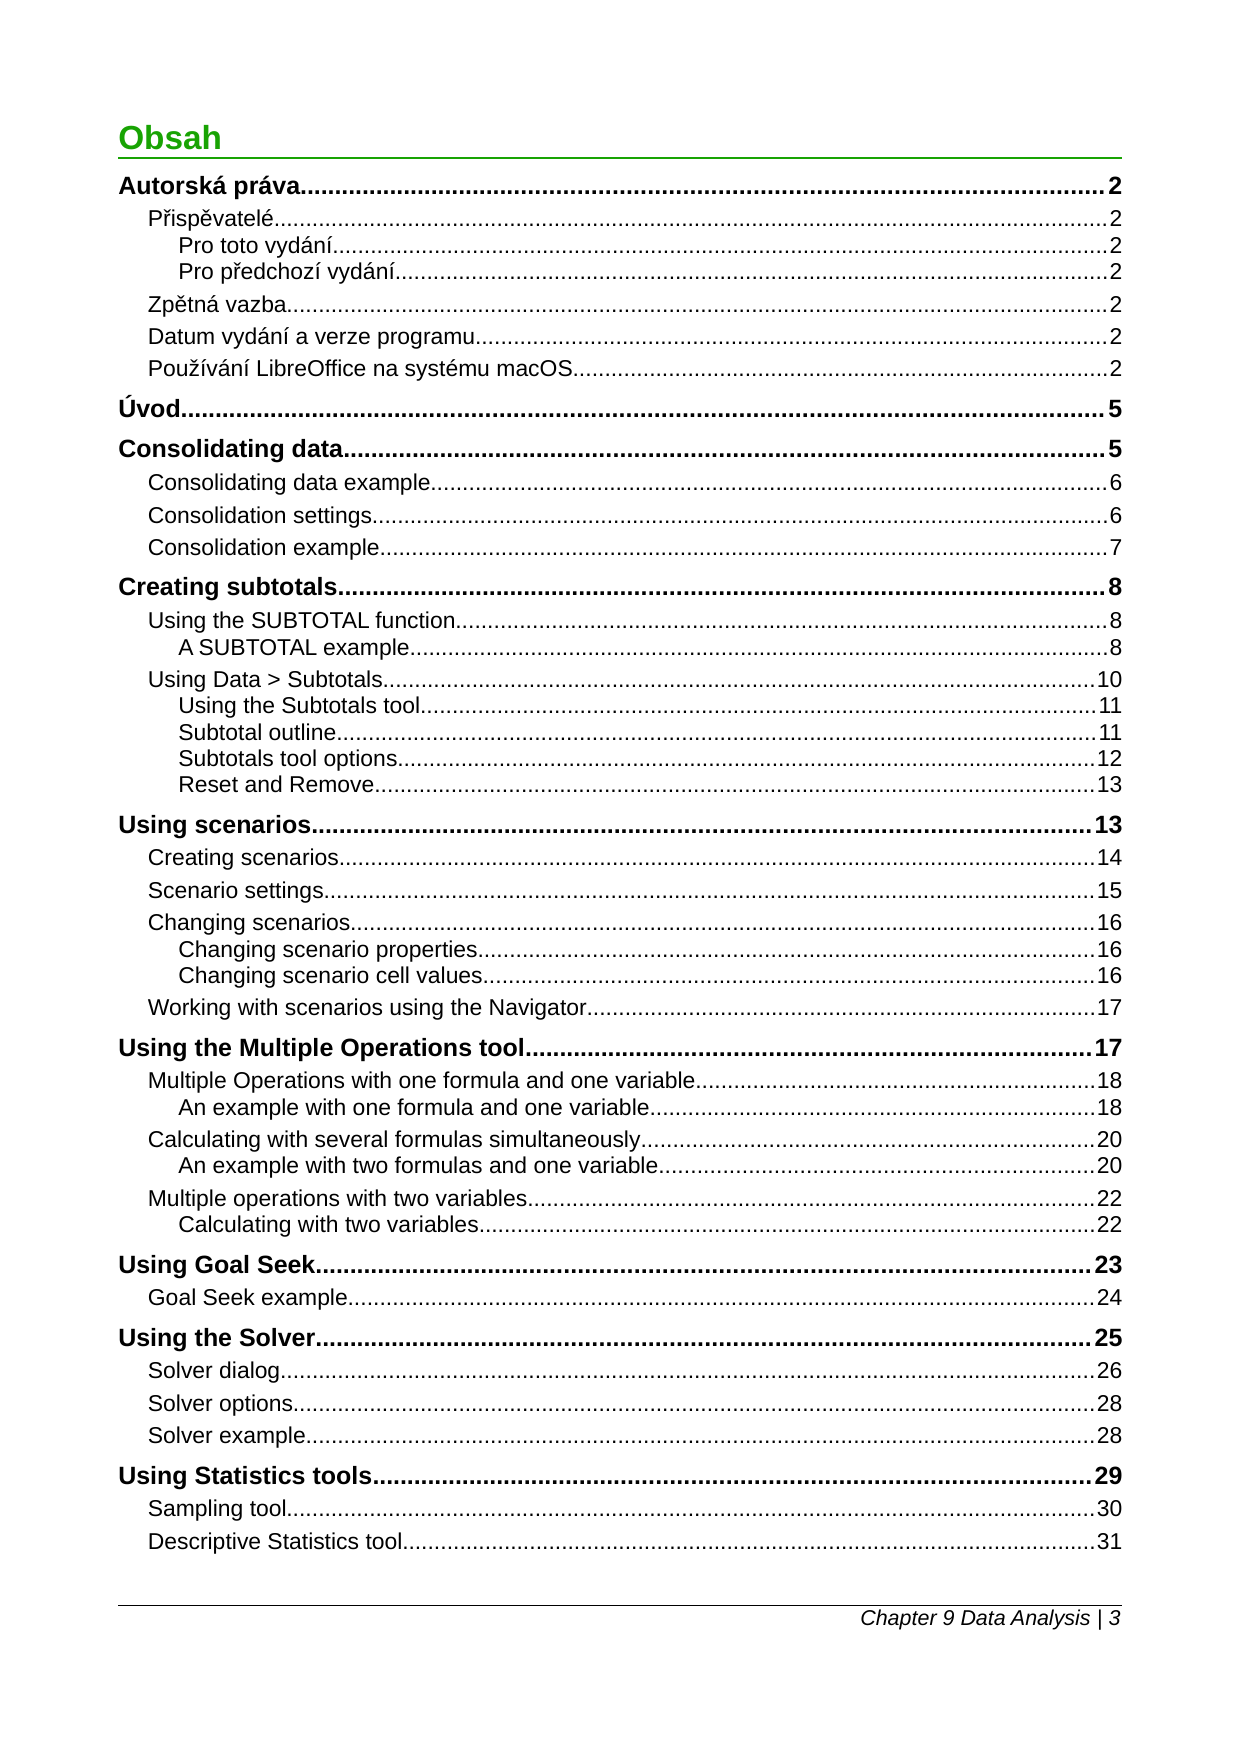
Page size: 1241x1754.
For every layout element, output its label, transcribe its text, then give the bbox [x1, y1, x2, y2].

text A SUBTOTAL example 8 [178, 633, 1122, 660]
text Goal Seek example 24 [148, 1284, 1122, 1311]
text Using Statistics tools 29 [118, 1461, 1122, 1489]
text Consolidating data example 6 [148, 469, 1122, 496]
text Using Data > Subtotals 10 [148, 666, 1122, 692]
text Consolidation settings 6 [148, 502, 1122, 528]
text An example with one formula and one variable 18 [178, 1094, 1122, 1120]
text Zpětná vazba 2 [148, 291, 1122, 317]
text Pro toto vydání 2 [178, 232, 1122, 258]
text Creating subtotals 8 [118, 572, 1122, 601]
text Using the Multiple Operations tool 17 [118, 1033, 1122, 1061]
text Reset and Remove 13 [178, 771, 1122, 798]
text Using the SUBTOTAL function 8 [148, 607, 1122, 633]
text Consolidation example 7 [148, 534, 1122, 560]
text Descriptive Statistics tool 31 [148, 1528, 1122, 1554]
text Subtotals tool options 12 [178, 745, 1122, 771]
text Using the Solver 25 [118, 1323, 1122, 1351]
text Consolidating data 5 [118, 434, 1122, 463]
text Changing scenario cell values 16 [178, 962, 1122, 988]
text Multiple operations with two variables 22 [148, 1185, 1122, 1211]
text Pro předchozí vydání 2 [178, 258, 1122, 284]
text Datum vydání a verze programu 2 [148, 323, 1122, 349]
text Solver example 28 [148, 1422, 1122, 1449]
text Working with scenarios using the Navigator 17 [148, 994, 1122, 1021]
text Multiple Operations with one formula and one variable 18 [148, 1067, 1122, 1094]
text Using Goal Seek 23 [118, 1249, 1122, 1278]
text Calculating with several formulas simultaneously 20 [148, 1126, 1122, 1152]
text Scenario settings 15 [148, 877, 1122, 903]
text Solver dialog 26 [148, 1357, 1122, 1384]
text Používání LibreOffice na systému macOS 2 [148, 355, 1122, 382]
text Přispěvatelé 2 [148, 205, 1122, 232]
text Changing scenario properties 16 [178, 936, 1122, 962]
text Úvod 5 [118, 394, 1122, 422]
text Using scenarios 13 [118, 809, 1122, 838]
text Sampling tool 30 [148, 1495, 1122, 1522]
text An example with two formulas and one variable 20 [178, 1152, 1122, 1179]
subtitle Obsah [118, 118, 1122, 157]
text Autorská práva 2 [118, 171, 1122, 199]
text Subtotal outline 11 [178, 718, 1122, 745]
text Changing scenarios 16 [148, 909, 1122, 936]
text Creating scenarios 14 [148, 844, 1122, 871]
text Calculating with two variables 22 [178, 1211, 1122, 1238]
text Using the Subtotals tool 11 [178, 692, 1122, 718]
text Solver options 28 [148, 1390, 1122, 1416]
